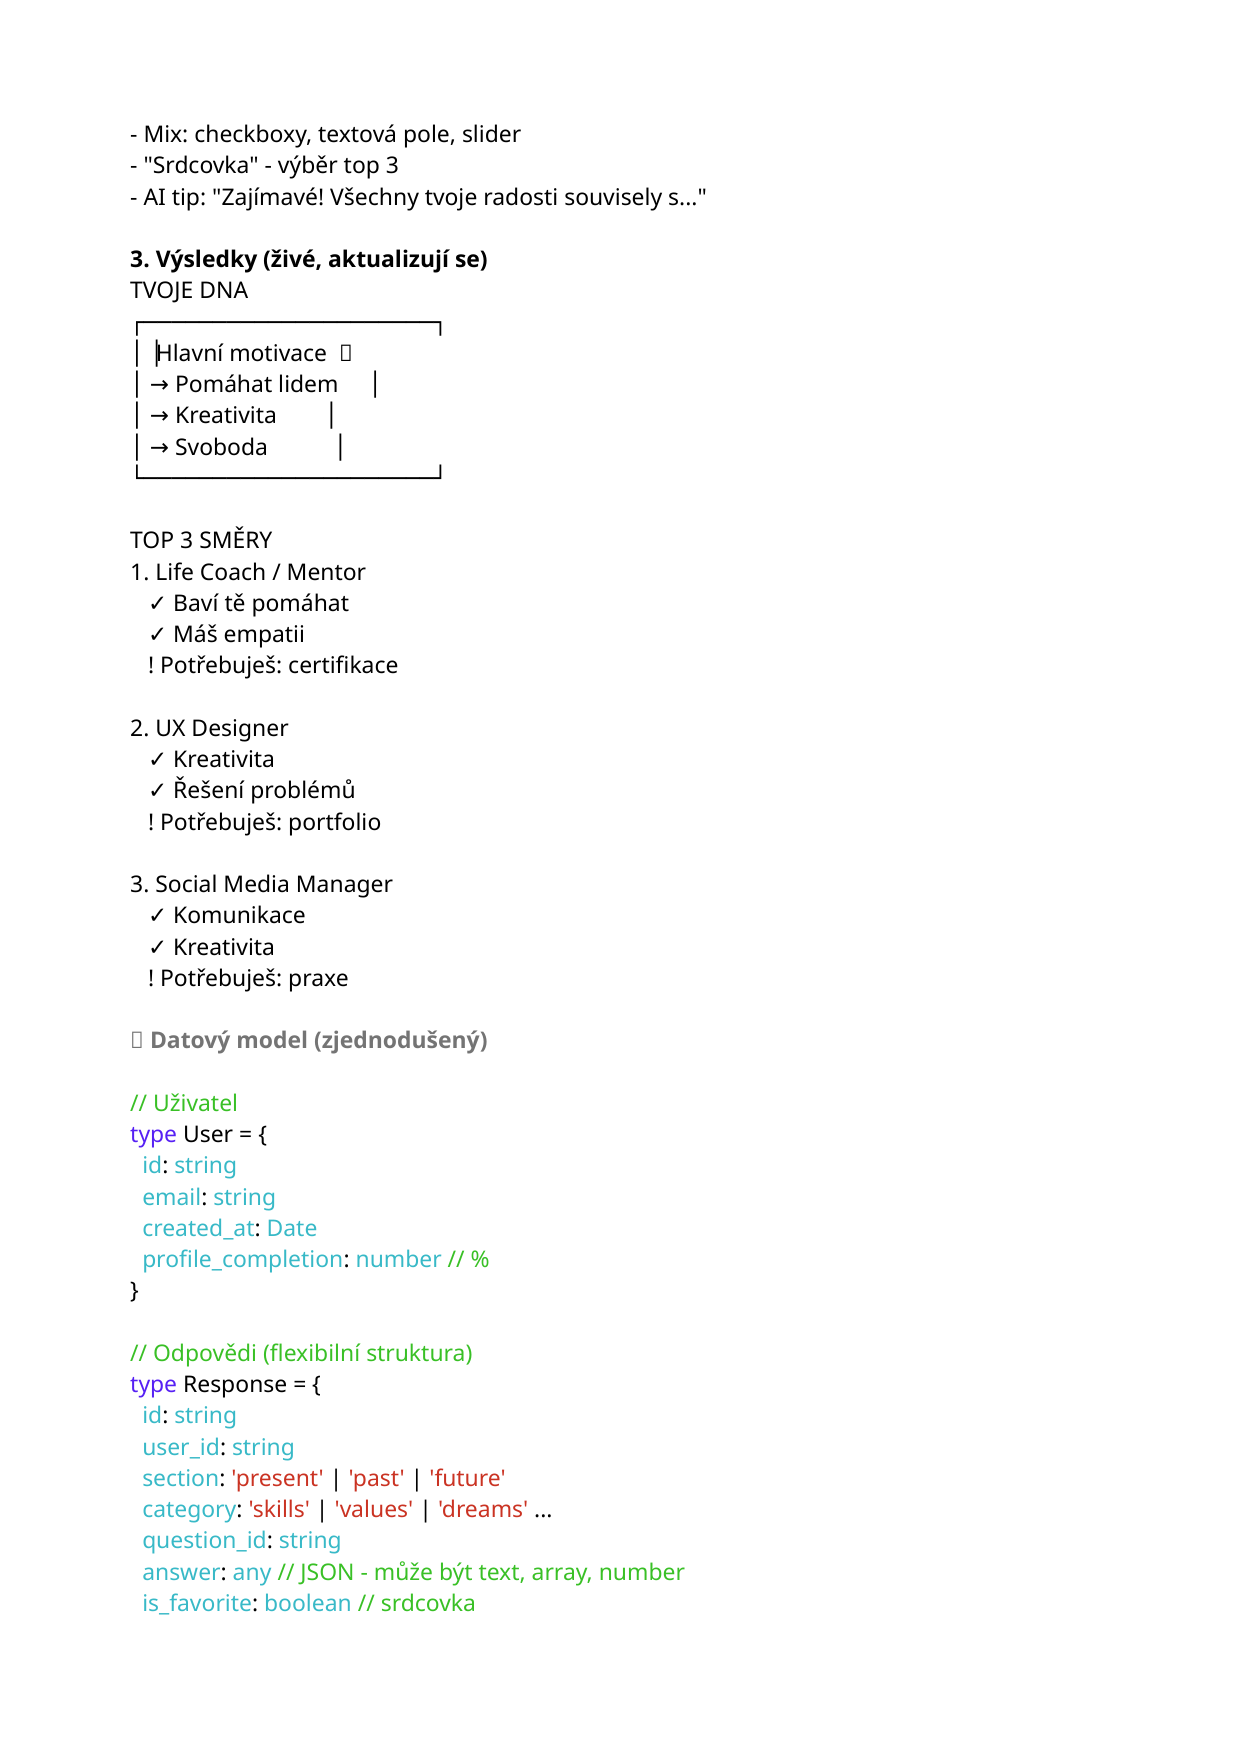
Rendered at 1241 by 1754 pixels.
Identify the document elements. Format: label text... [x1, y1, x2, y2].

text email: string [118, 1181, 1122, 1212]
text 3. Výsledky (živé, aktualizují se) [118, 243, 1122, 274]
text │ → Pomáhat lidem │ [118, 368, 1122, 399]
text - "Srdcovka" - výběr top 3 [118, 149, 1122, 181]
text ✓ Máš empatii [118, 618, 1122, 649]
text id: string [118, 1149, 1122, 1181]
text user_id: string [118, 1431, 1122, 1462]
text type User = { [118, 1118, 1122, 1149]
text profile_completion: number // % [118, 1243, 1122, 1274]
text ┌─────────────────────┐ [118, 306, 1122, 337]
text created_at: Date [118, 1212, 1122, 1243]
text id: string [118, 1399, 1122, 1431]
text answer: any // JSON - může být text, array, number [118, 1556, 1122, 1587]
text ! Potřebuješ: praxe [118, 962, 1122, 993]
text is_favorite: boolean // srdcovka [118, 1587, 1122, 1618]
text TOP 3 SMĚRY [118, 524, 1122, 556]
text ✓ Baví tě pomáhat [118, 587, 1122, 618]
text 1. Life Coach / Mentor [118, 556, 1122, 587]
text } [118, 1274, 1122, 1306]
text ✓ Komunikace [118, 899, 1122, 931]
text 2. UX Designer [118, 712, 1122, 743]
text │ → Svoboda │ [118, 431, 1122, 462]
text - AI tip: "Zajímavé! Všechny tvoje radosti souvisely s..." [118, 181, 1122, 212]
text ✓ Kreativita [118, 931, 1122, 962]
text ! Potřebuješ: certifikace [118, 649, 1122, 681]
text │ 🎯 Hlavní motivace │ [118, 337, 1122, 368]
text section: 'present' | 'past' | 'future' [118, 1462, 1122, 1493]
text type Response = { [118, 1368, 1122, 1399]
text 3. Social Media Manager [118, 868, 1122, 899]
text │ → Kreativita │ [118, 399, 1122, 431]
text 💾 Datový model (zjednodušený) [118, 1024, 1122, 1056]
text category: 'skills' | 'values' | 'dreams' ... [118, 1493, 1122, 1524]
text ✓ Řešení problémů [118, 774, 1122, 806]
text TVOJE DNA [118, 274, 1122, 306]
text // Uživatel [118, 1087, 1122, 1118]
text ✓ Kreativita [118, 743, 1122, 774]
text └─────────────────────┘ [118, 462, 1122, 493]
text - Mix: checkboxy, textová pole, slider [118, 118, 1122, 149]
text question_id: string [118, 1524, 1122, 1556]
text ! Potřebuješ: portfolio [118, 806, 1122, 837]
text // Odpovědi (flexibilní struktura) [118, 1337, 1122, 1368]
